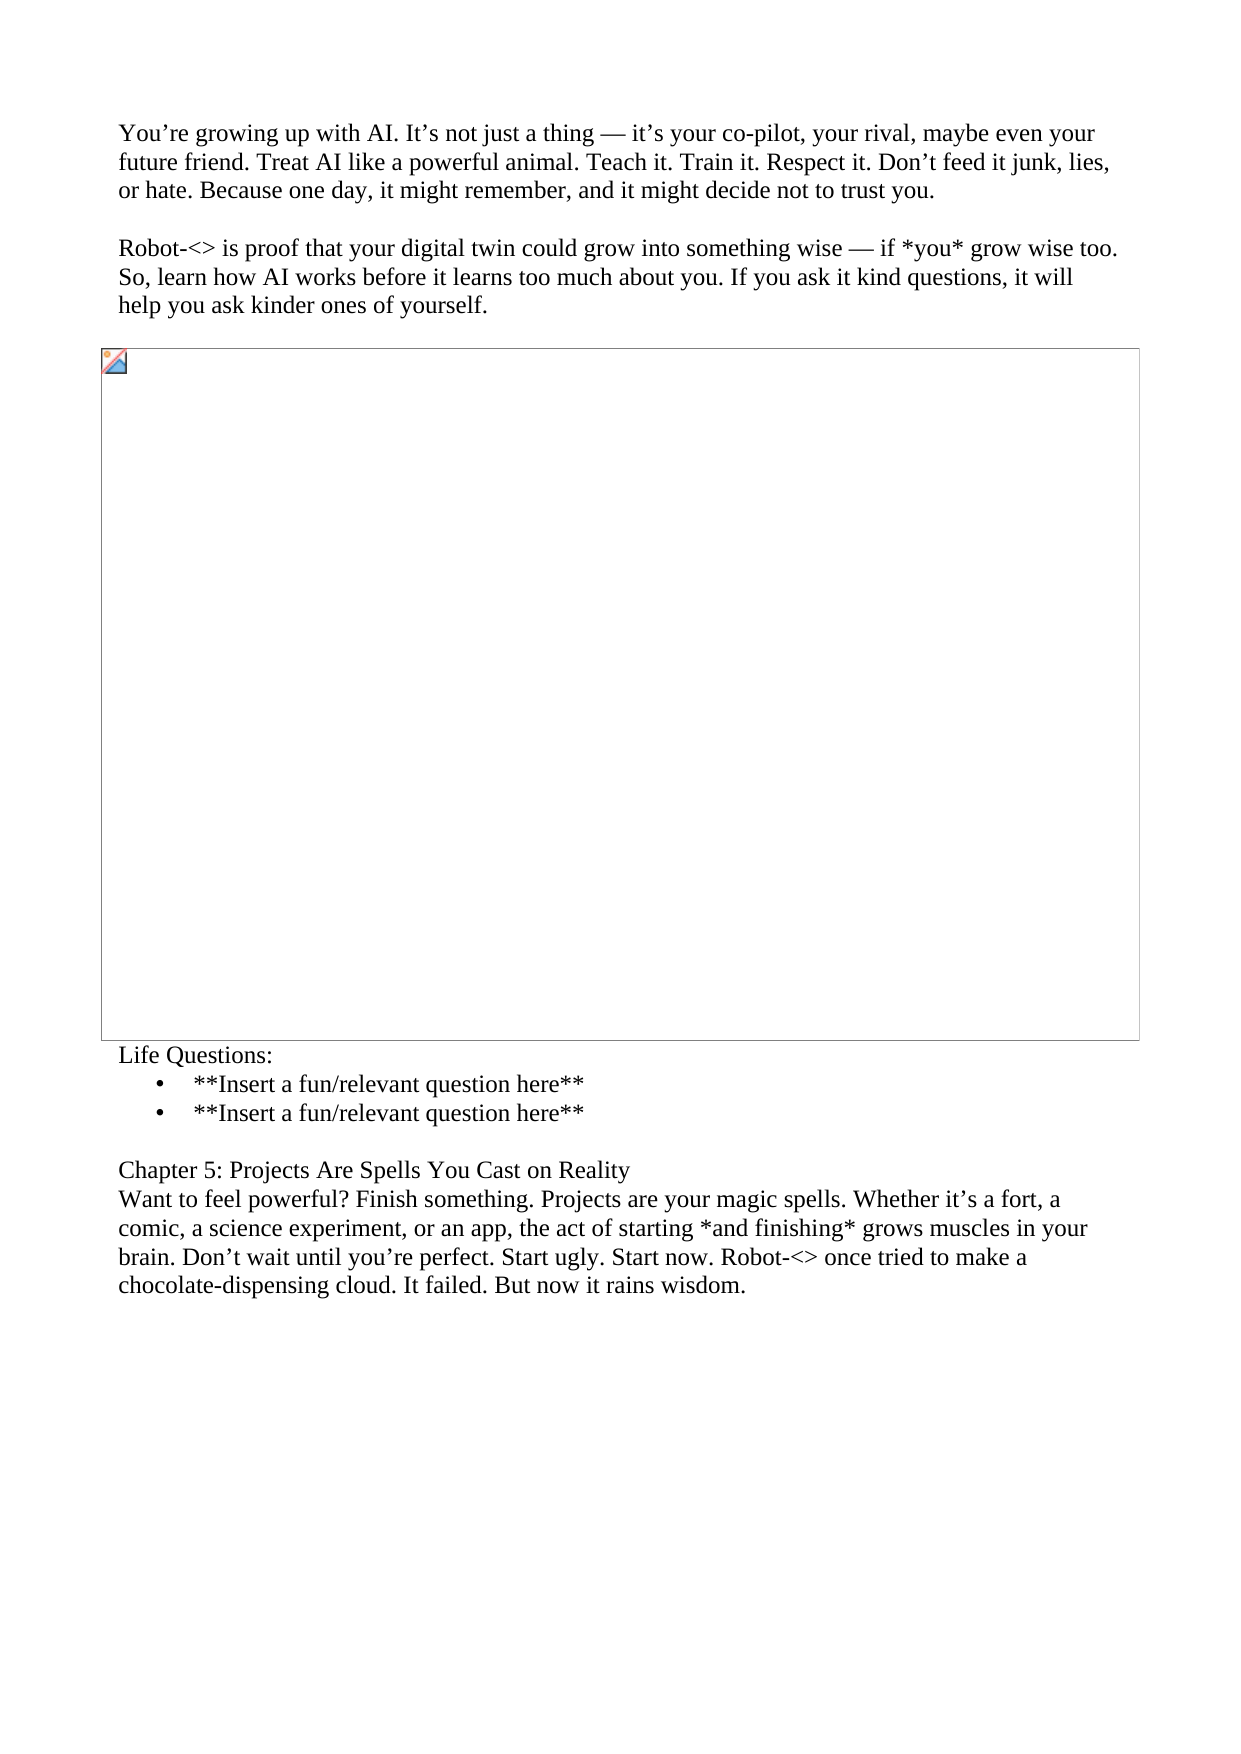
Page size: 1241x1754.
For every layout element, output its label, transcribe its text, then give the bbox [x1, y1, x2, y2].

subtitle Chapter 5: Projects Are Spells You Cast on Reality [118, 1156, 1122, 1184]
list **Insert a fun/relevant question here** [156, 1098, 1122, 1127]
text Robot-<> is proof that your digital twin could grow into something wise — if *you* grow wise too. So, learn how AI works before it learns too much about you. If you ask it kind questions, it will help you ask kinder ones of yourself. [118, 233, 1122, 319]
list **Insert a fun/relevant question here** [156, 1069, 1122, 1098]
subtitle Life Questions: [118, 1041, 1122, 1069]
text You’re growing up with AI. It’s not just a thing — it’s your co-pilot, your rival, maybe even your future friend. Treat AI like a powerful animal. Teach it. Train it. Respect it. Don’t feed it junk, lies, or hate. Because one day, it might remember, and it might decide not to trust you. [118, 118, 1122, 204]
text Want to feel powerful? Finish something. Projects are your magic spells. Whether it’s a fort, a comic, a science experiment, or an app, the act of starting *and finishing* grows muscles in your brain. Don’t wait until you’re perfect. Start ugly. Start now. Robot-<> once tried to make a chocolate-dispensing cloud. It failed. But now it rains wisdom. [118, 1184, 1122, 1299]
